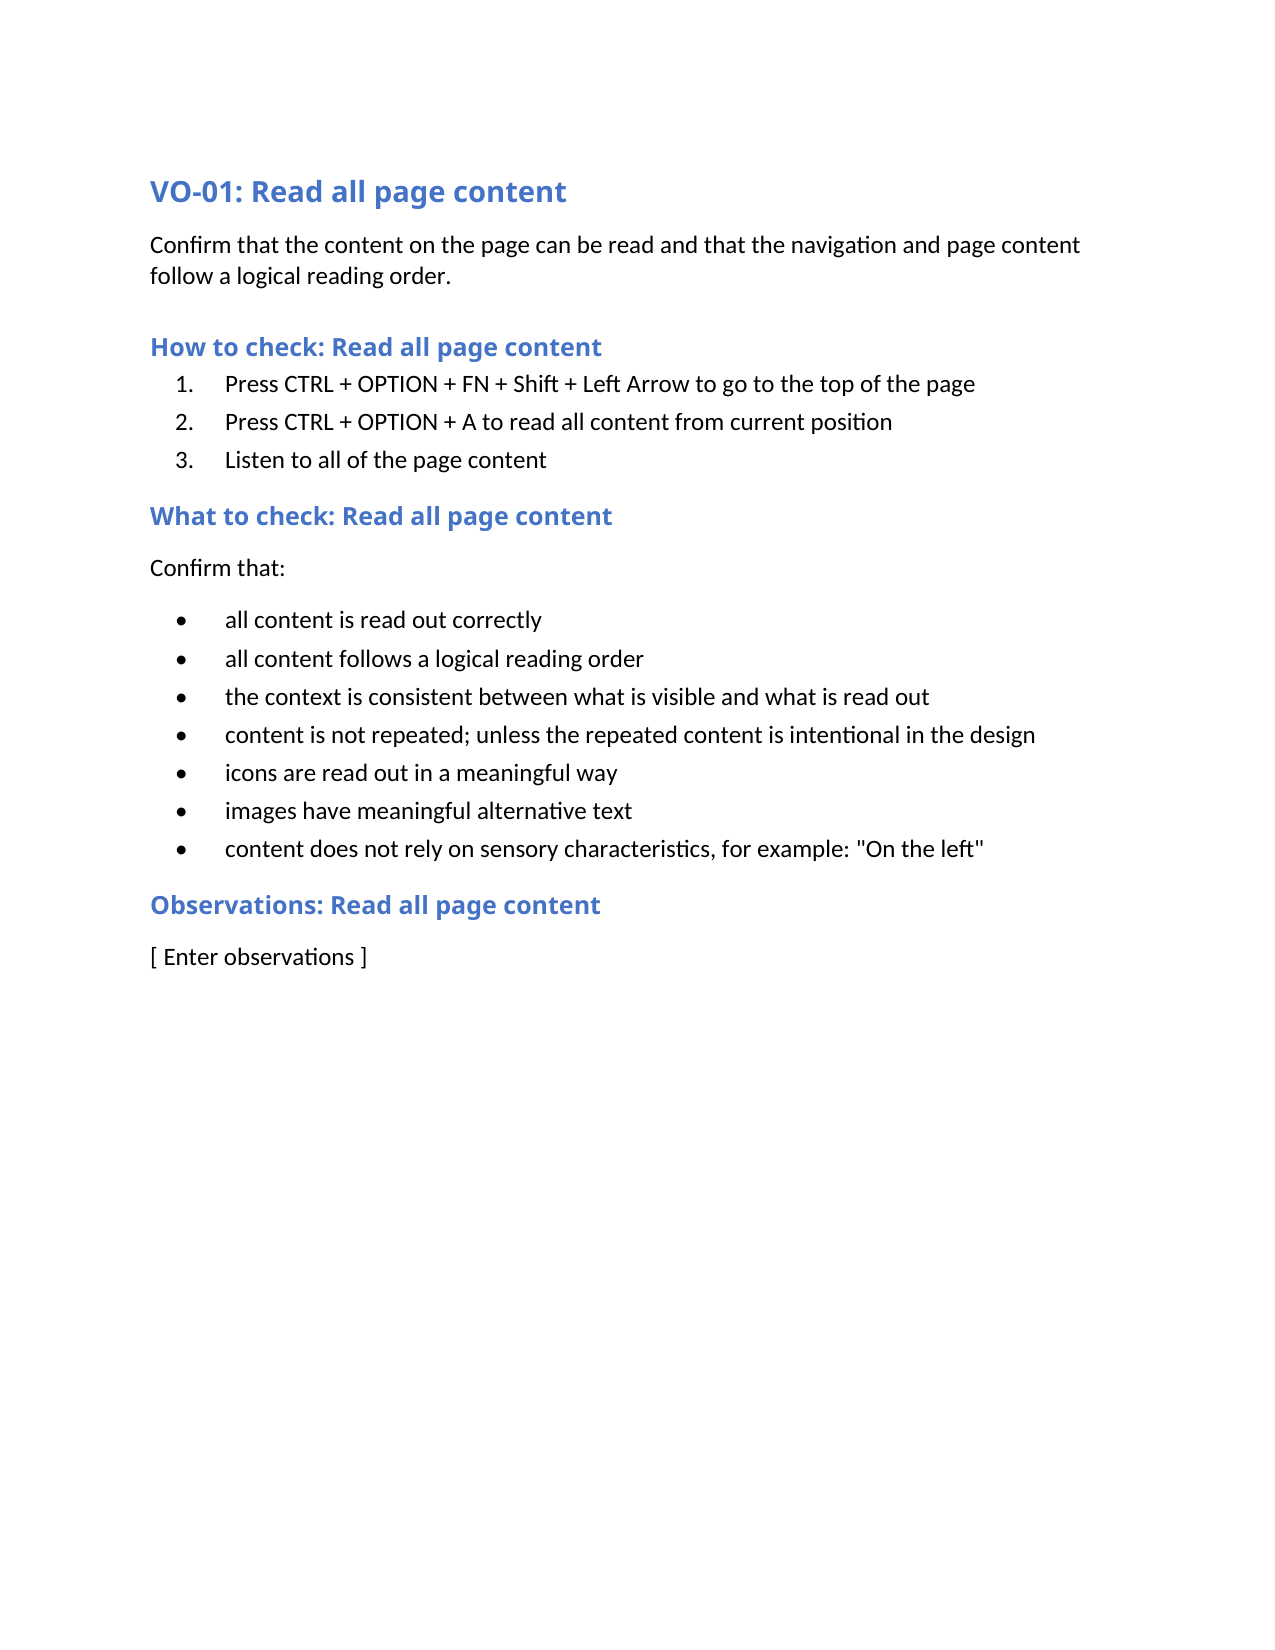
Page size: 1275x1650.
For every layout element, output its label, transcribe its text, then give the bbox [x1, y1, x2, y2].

subtitle Observations: Read all page content [150, 888, 1125, 922]
list all content follows a logical reading order [175, 643, 1125, 673]
list images have meaningful alternative text [175, 795, 1125, 825]
text [ Enter observations ] [150, 941, 1125, 971]
text Confirm that the content on the page can be read and that the navigation and page content follow a logical reading order. [150, 229, 1125, 290]
list Press CTRL + OPTION + FN + Shift + Left Arrow to go to the top of the page [175, 368, 1125, 398]
list content does not rely on sensory characteristics, for example: "On the left" [175, 833, 1125, 863]
list Press CTRL + OPTION + A to read all content from current position [175, 406, 1125, 436]
subtitle How to check: Read all page content [150, 330, 1125, 364]
list all content is read out correctly [175, 605, 1125, 635]
list content is not repeated; unless the repeated content is intentional in the design [175, 719, 1125, 749]
text Confirm that: [150, 552, 1125, 582]
list icons are read out in a meaningful way [175, 757, 1125, 787]
list Listen to all of the page content [175, 444, 1125, 474]
subtitle VO-01: Read all page content [150, 171, 1125, 211]
subtitle What to check: Read all page content [150, 499, 1125, 533]
list the context is consistent between what is visible and what is read out [175, 681, 1125, 711]
